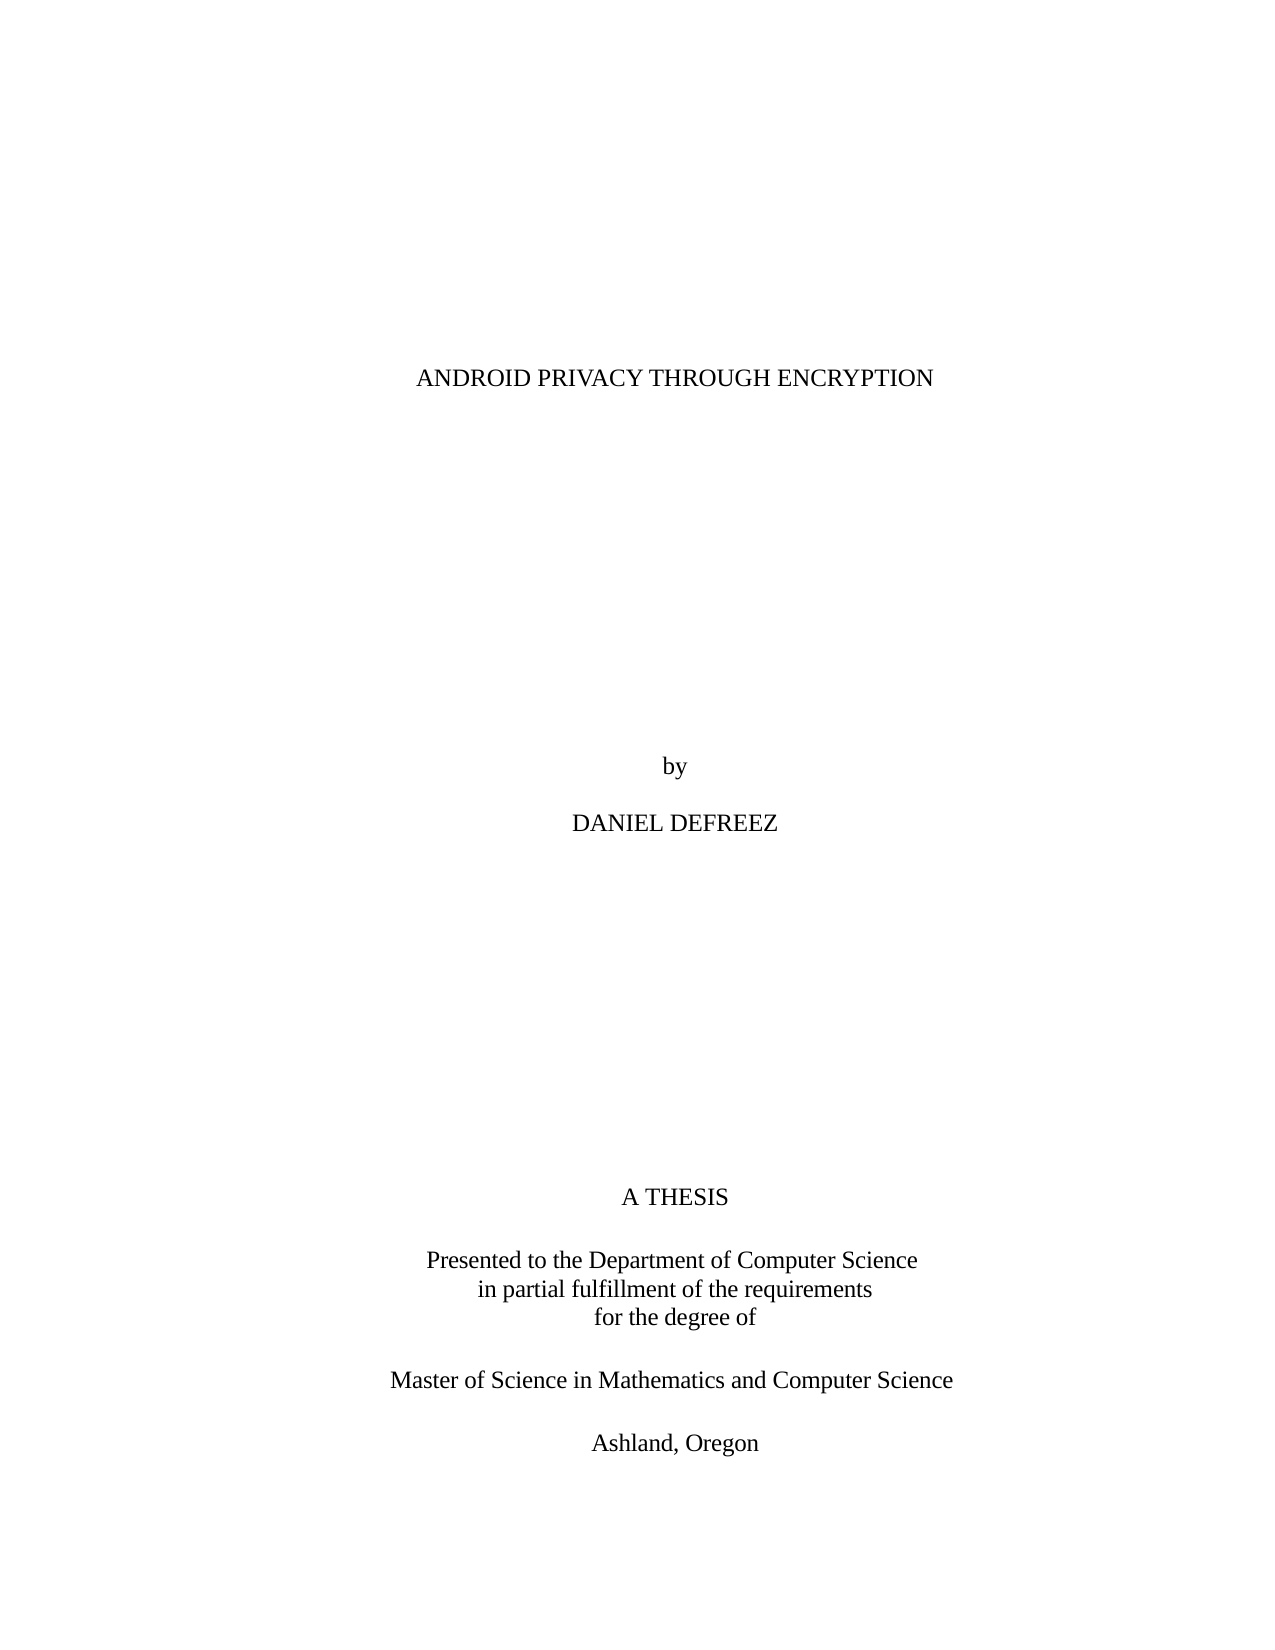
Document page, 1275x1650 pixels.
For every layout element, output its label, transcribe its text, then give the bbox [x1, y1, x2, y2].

subtitle for the degree of [225, 1302, 1125, 1331]
title Android privacy through encryption [401, 363, 949, 392]
text Ashland, Oregon [225, 1428, 1125, 1457]
subtitle Master of Science in Mathematics and Computer Science [225, 1365, 1118, 1394]
subtitle Presented to the Department of Computer Science [225, 1245, 1125, 1274]
subtitle A THESIS [225, 1182, 1125, 1211]
text by [225, 751, 1125, 780]
subtitle in partial fulfillment of the requirements [225, 1274, 1125, 1302]
text DANIEL DEFREEZ [225, 808, 1125, 837]
